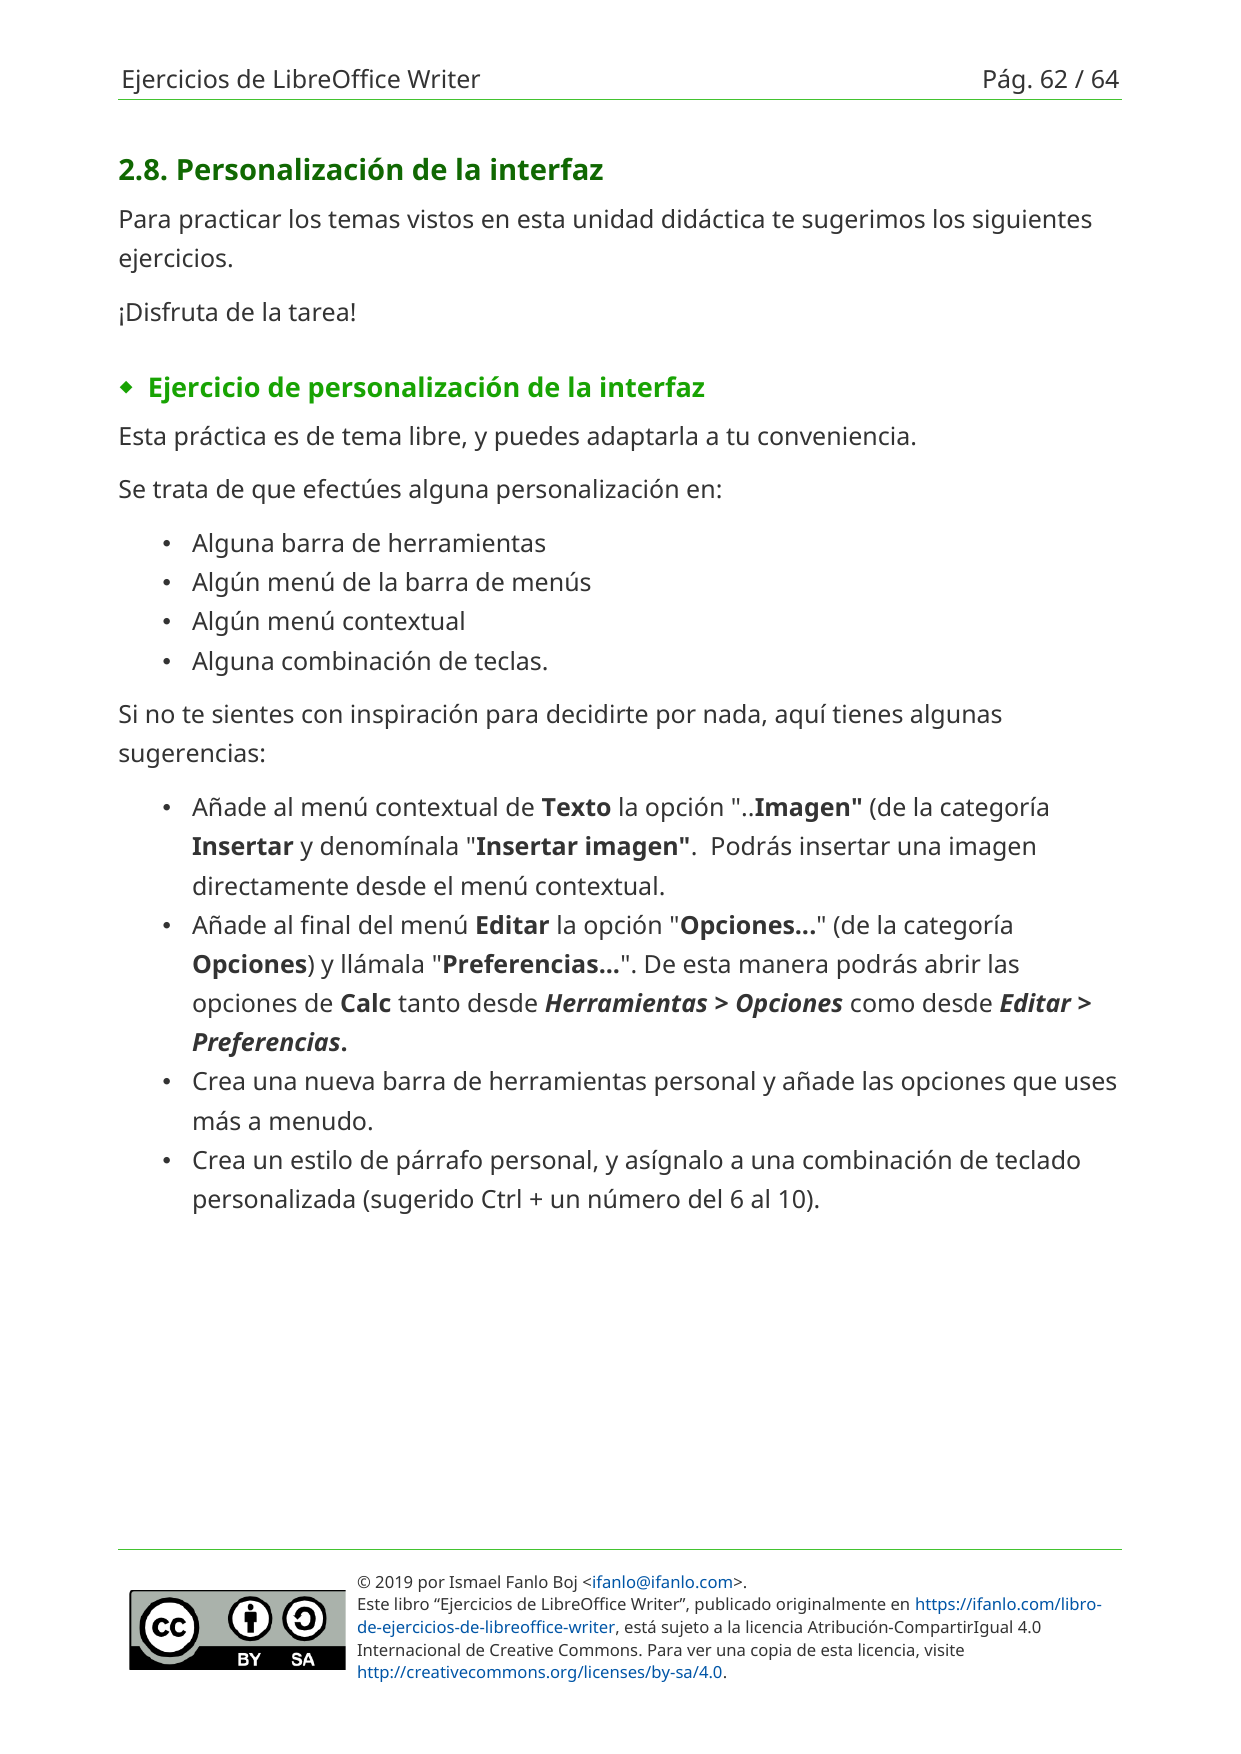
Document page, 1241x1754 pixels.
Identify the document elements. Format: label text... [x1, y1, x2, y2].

list Algún menú contextual [162, 604, 1122, 638]
list Añade al menú contextual de Texto la opción "..Imagen" (de la categoría Insertar y denomínala "Insertar imagen". Podrás insertar una imagen directamente desde el menú contextual. [162, 790, 1122, 902]
text Si no te sientes con inspiración para decidirte por nada, aquí tienes algunas sugerencias: [118, 697, 1122, 770]
picture [129, 1590, 346, 1670]
text ¡Disfruta de la tarea! [118, 294, 1122, 328]
text Se trata de que efectúes alguna personalización en: [118, 472, 1122, 506]
list Crea una nueva barra de herramientas personal y añade las opciones que uses más a menudo. [162, 1064, 1122, 1137]
subtitle Ejercicio de personalización de la interfaz [118, 369, 1122, 406]
subtitle 2.8. Personalización de la interfaz [118, 149, 1122, 189]
list Añade al final del menú Editar la opción "Opciones..." (de la categoría Opciones) y llámala "Preferencias...". De esta manera podrás abrir las opciones de Calc tanto desde Herramientas > Opciones como desde Editar > Preferencias. [162, 907, 1122, 1059]
text Para practicar los temas vistos en esta unidad didáctica te sugerimos los siguientes ejercicios. [118, 201, 1122, 274]
list Algún menú de la barra de menús [162, 565, 1122, 599]
list Alguna barra de herramientas [162, 526, 1122, 560]
text Esta práctica es de tema libre, y puedes adaptarla a tu conveniencia. [118, 418, 1122, 452]
list Alguna combinación de teclas. [162, 643, 1122, 677]
list Crea un estilo de párrafo personal, y asígnalo a una combinación de teclado personalizada (sugerido Ctrl + un número del 6 al 10). [162, 1142, 1122, 1216]
